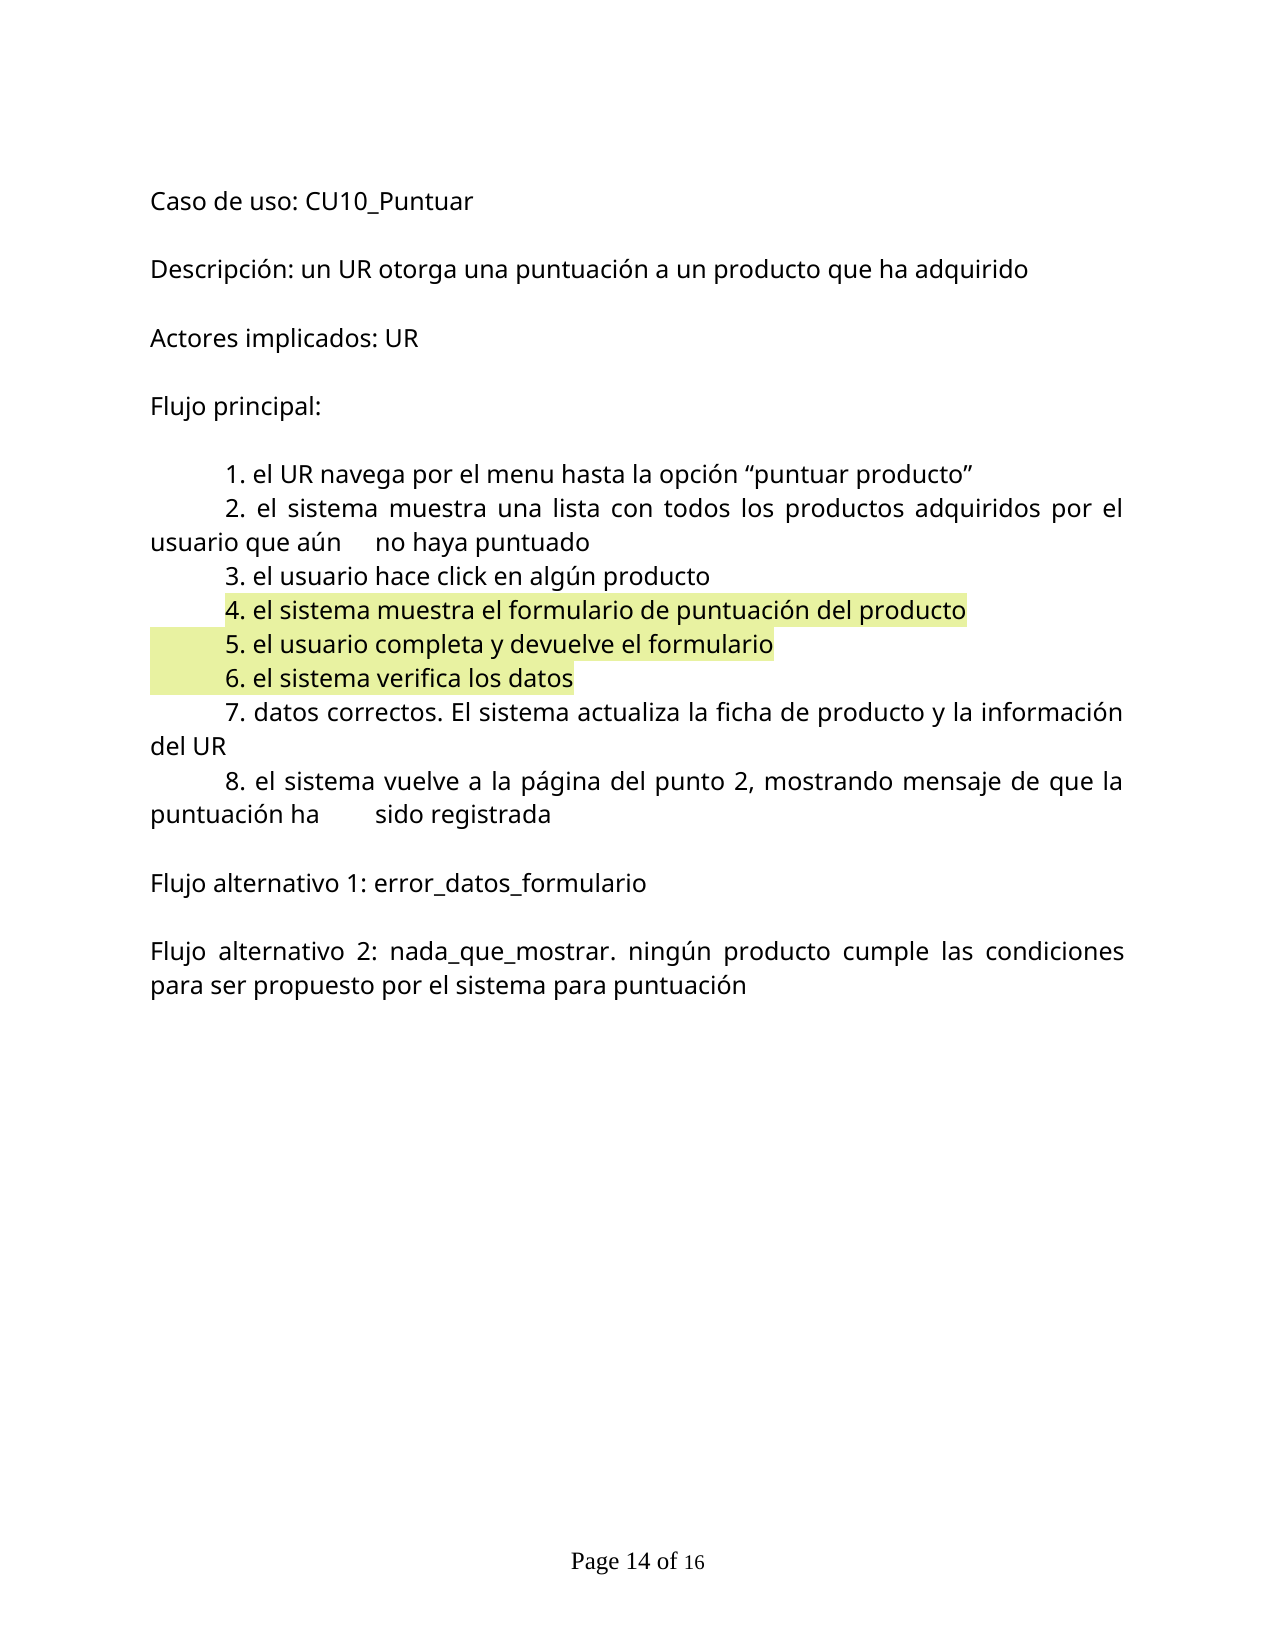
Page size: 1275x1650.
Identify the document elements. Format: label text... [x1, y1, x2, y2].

text 1. el UR navega por el menu hasta la opción “puntuar producto” [150, 457, 1125, 491]
text 8. el sistema vuelve a la página del punto 2, mostrando mensaje de que la puntuación ha sido registrada [150, 763, 1125, 831]
text 6. el sistema verifica los datos [150, 661, 1125, 695]
text 3. el usuario hace click en algún producto [150, 559, 1125, 593]
text Flujo alternativo 1: error_datos_formulario [150, 865, 1125, 899]
text Descripción: un UR otorga una puntuación a un producto que ha adquirido [150, 252, 1125, 286]
text Actores implicados: UR [150, 320, 1125, 354]
text Flujo principal: [150, 388, 1125, 422]
text 4. el sistema muestra el formulario de puntuación del producto [150, 593, 1125, 627]
text 7. datos correctos. El sistema actualiza la ficha de producto y la información del UR [150, 695, 1125, 763]
text Caso de uso: CU10_Puntuar [150, 184, 1125, 218]
text 2. el sistema muestra una lista con todos los productos adquiridos por el usuario que aún no haya puntuado [150, 491, 1125, 559]
text Flujo alternativo 2: nada_que_mostrar. ningún producto cumple las condiciones para ser propuesto por el sistema para puntuación [150, 933, 1125, 1002]
text 5. el usuario completa y devuelve el formulario [150, 627, 1125, 661]
